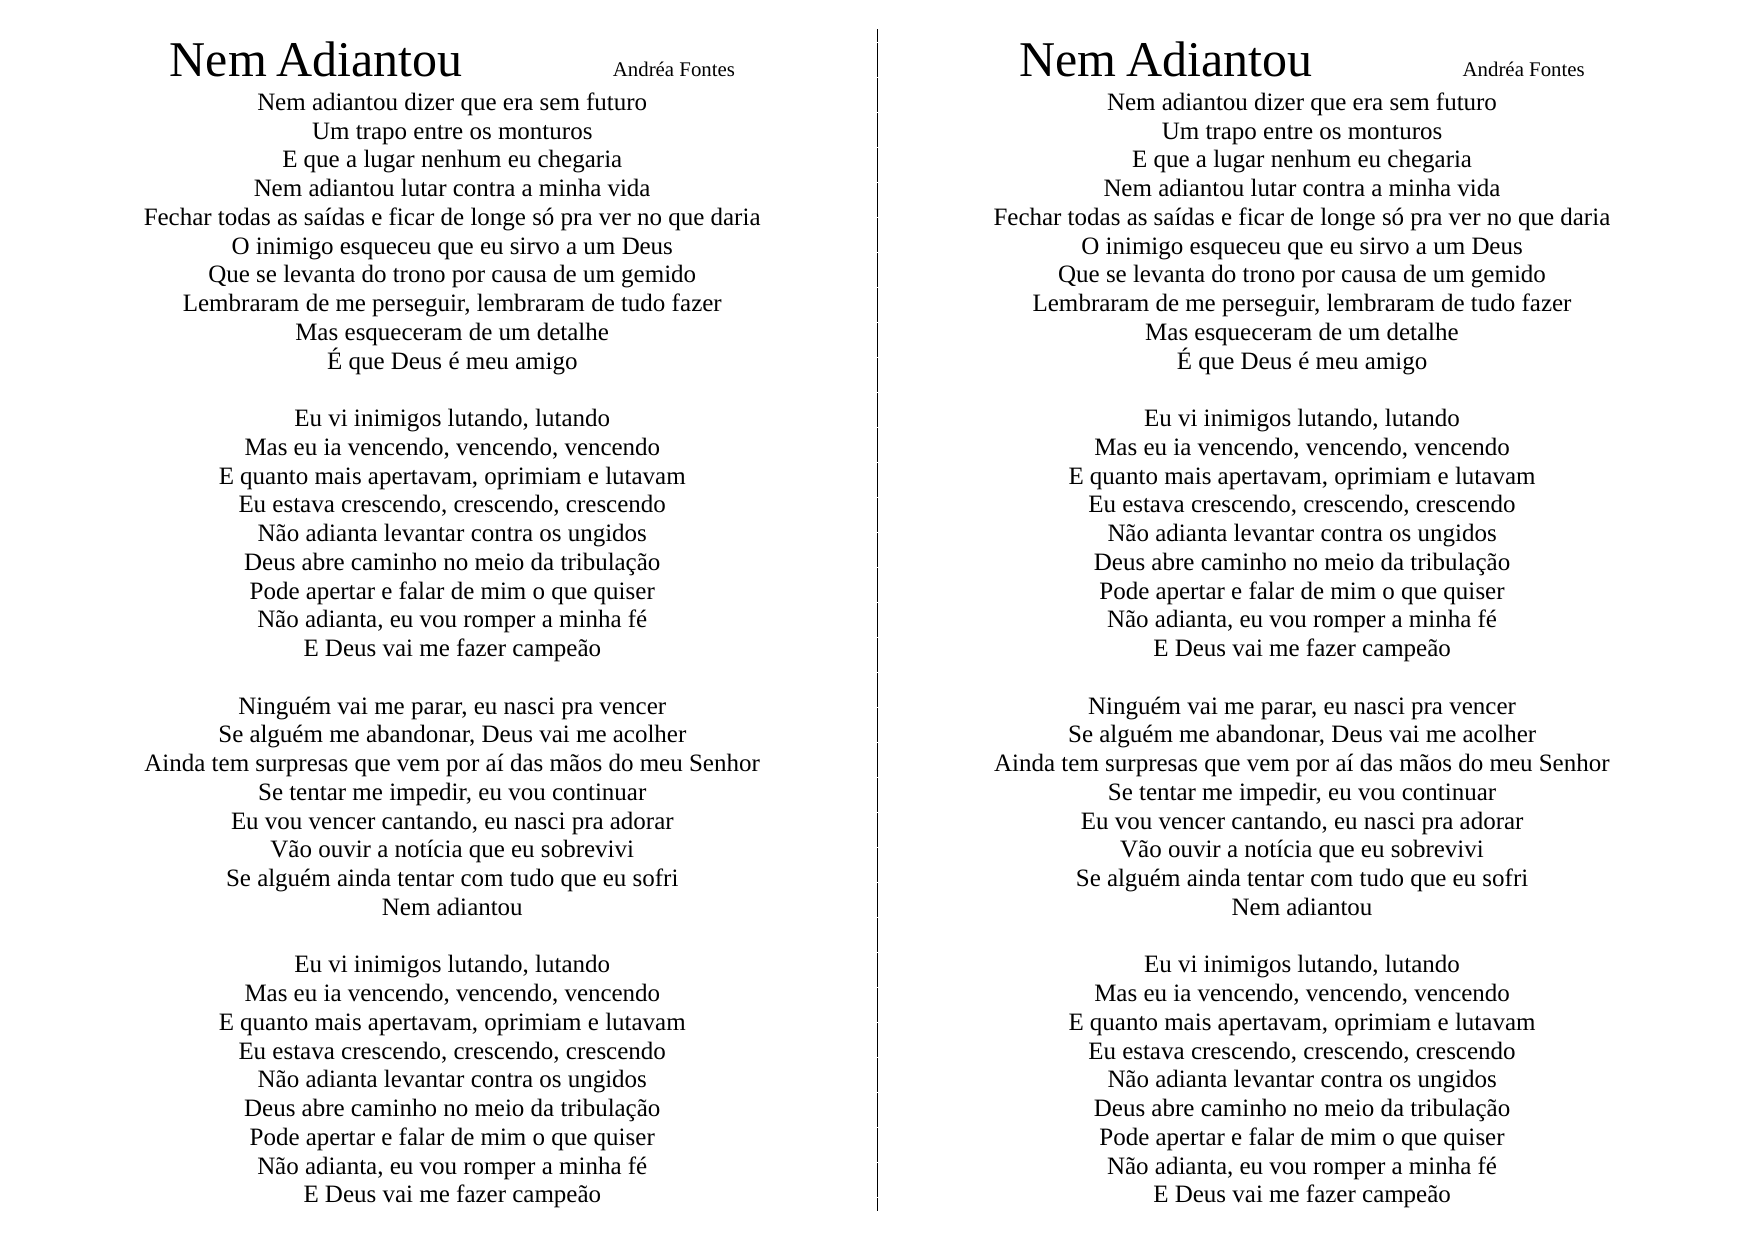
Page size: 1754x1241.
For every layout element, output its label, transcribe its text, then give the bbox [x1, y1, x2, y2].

text E que a lugar nenhum eu chegaria [879, 144, 1724, 173]
text Deus abre caminho no meio da tribulação [29, 547, 875, 576]
text Eu vou vencer cantando, eu nasci pra adorar [879, 806, 1724, 834]
text Pode apertar e falar de mim o que quiser [29, 1122, 875, 1151]
text Eu estava crescendo, crescendo, crescendo [29, 489, 875, 518]
text Se tentar me impedir, eu vou continuar [29, 777, 875, 806]
text Nem adiantou lutar contra a minha vida [879, 173, 1724, 202]
text Não adianta levantar contra os ungidos [29, 518, 875, 547]
text Lembraram de me perseguir, lembraram de tudo fazer [879, 288, 1724, 317]
text Eu estava crescendo, crescendo, crescendo [29, 1036, 875, 1064]
text Ainda tem surpresas que vem por aí das mãos do meu Senhor [29, 748, 875, 777]
text Vão ouvir a notícia que eu sobrevivi [879, 834, 1724, 863]
text Nem Adiantou Andréa Fontes [29, 29, 875, 87]
text Mas eu ia vencendo, vencendo, vencendo [879, 978, 1724, 1007]
text E Deus vai me fazer campeão [29, 633, 875, 662]
text Não adianta levantar contra os ungidos [879, 518, 1724, 547]
text Se alguém me abandonar, Deus vai me acolher [879, 719, 1724, 748]
text O inimigo esqueceu que eu sirvo a um Deus [29, 231, 875, 259]
text Fechar todas as saídas e ficar de longe só pra ver no que daria [879, 202, 1724, 231]
text E Deus vai me fazer campeão [29, 1179, 875, 1208]
text Pode apertar e falar de mim o que quiser [879, 1122, 1724, 1151]
text Não adianta, eu vou romper a minha fé [879, 1151, 1724, 1179]
text Nem adiantou dizer que era sem futuro [879, 87, 1724, 116]
text Mas eu ia vencendo, vencendo, vencendo [879, 432, 1724, 461]
text E Deus vai me fazer campeão [879, 633, 1724, 662]
text Mas esqueceram de um detalhe [29, 317, 875, 346]
text E quanto mais apertavam, oprimiam e lutavam [879, 1007, 1724, 1036]
text Não adianta, eu vou romper a minha fé [29, 1151, 875, 1179]
text Deus abre caminho no meio da tribulação [879, 1093, 1724, 1122]
text Ainda tem surpresas que vem por aí das mãos do meu Senhor [879, 748, 1724, 777]
text Eu estava crescendo, crescendo, crescendo [879, 489, 1724, 518]
text Nem adiantou lutar contra a minha vida [29, 173, 875, 202]
text Se alguém me abandonar, Deus vai me acolher [29, 719, 875, 748]
text É que Deus é meu amigo [879, 346, 1724, 374]
text Não adianta, eu vou romper a minha fé [879, 604, 1724, 633]
text Pode apertar e falar de mim o que quiser [29, 576, 875, 604]
text Não adianta, eu vou romper a minha fé [29, 604, 875, 633]
text O inimigo esqueceu que eu sirvo a um Deus [879, 231, 1724, 259]
text Um trapo entre os monturos [879, 116, 1724, 144]
text Se alguém ainda tentar com tudo que eu sofri [879, 863, 1724, 892]
text Mas esqueceram de um detalhe [879, 317, 1724, 346]
text Eu vi inimigos lutando, lutando [29, 403, 875, 432]
text Fechar todas as saídas e ficar de longe só pra ver no que daria [29, 202, 875, 231]
text Nem Adiantou Andréa Fontes [879, 29, 1724, 87]
text Eu vou vencer cantando, eu nasci pra adorar [29, 806, 875, 834]
text Eu estava crescendo, crescendo, crescendo [879, 1036, 1724, 1064]
text Nem adiantou [879, 892, 1724, 921]
text Mas eu ia vencendo, vencendo, vencendo [29, 432, 875, 461]
text É que Deus é meu amigo [29, 346, 875, 374]
text E quanto mais apertavam, oprimiam e lutavam [29, 1007, 875, 1036]
text Ninguém vai me parar, eu nasci pra vencer [29, 691, 875, 719]
text Vão ouvir a notícia que eu sobrevivi [29, 834, 875, 863]
text Eu vi inimigos lutando, lutando [29, 949, 875, 978]
text Mas eu ia vencendo, vencendo, vencendo [29, 978, 875, 1007]
text Se tentar me impedir, eu vou continuar [879, 777, 1724, 806]
text Não adianta levantar contra os ungidos [879, 1064, 1724, 1093]
text Eu vi inimigos lutando, lutando [879, 949, 1724, 978]
text E que a lugar nenhum eu chegaria [29, 144, 875, 173]
text Ninguém vai me parar, eu nasci pra vencer [879, 691, 1724, 719]
text E Deus vai me fazer campeão [879, 1179, 1724, 1208]
text Nem adiantou dizer que era sem futuro [29, 87, 875, 116]
text Pode apertar e falar de mim o que quiser [879, 576, 1724, 604]
text Um trapo entre os monturos [29, 116, 875, 144]
text Se alguém ainda tentar com tudo que eu sofri [29, 863, 875, 892]
text Não adianta levantar contra os ungidos [29, 1064, 875, 1093]
text E quanto mais apertavam, oprimiam e lutavam [879, 461, 1724, 489]
text Deus abre caminho no meio da tribulação [879, 547, 1724, 576]
text Deus abre caminho no meio da tribulação [29, 1093, 875, 1122]
text Que se levanta do trono por causa de um gemido [29, 259, 875, 288]
text E quanto mais apertavam, oprimiam e lutavam [29, 461, 875, 489]
text Que se levanta do trono por causa de um gemido [879, 259, 1724, 288]
text Nem adiantou [29, 892, 875, 921]
text Eu vi inimigos lutando, lutando [879, 403, 1724, 432]
text Lembraram de me perseguir, lembraram de tudo fazer [29, 288, 875, 317]
